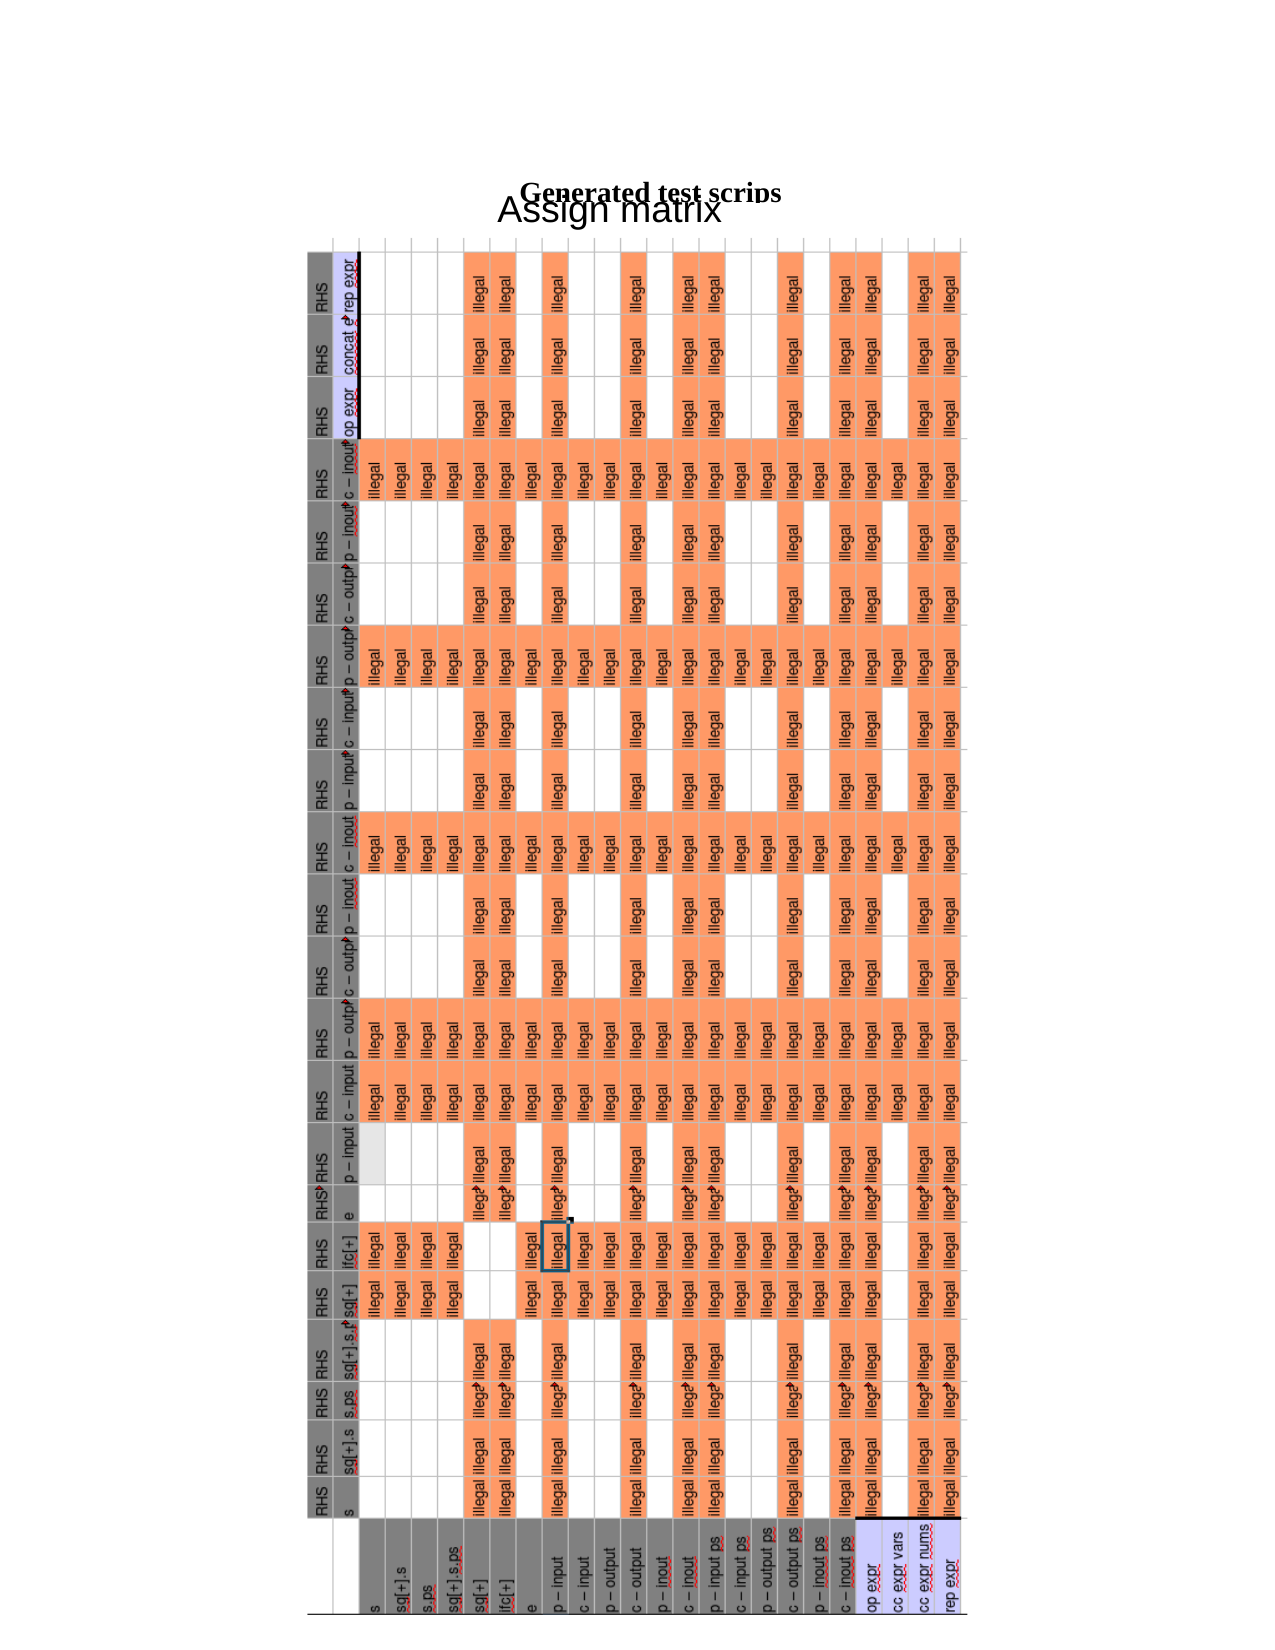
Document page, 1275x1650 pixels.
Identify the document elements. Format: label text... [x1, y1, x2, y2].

picture [0, 203, 1275, 1650]
text Generated test scrips [118, 176, 1157, 203]
picture [708, 203, 716, 210]
picture [505, 203, 514, 212]
picture [656, 212, 666, 220]
picture [573, 204, 583, 220]
